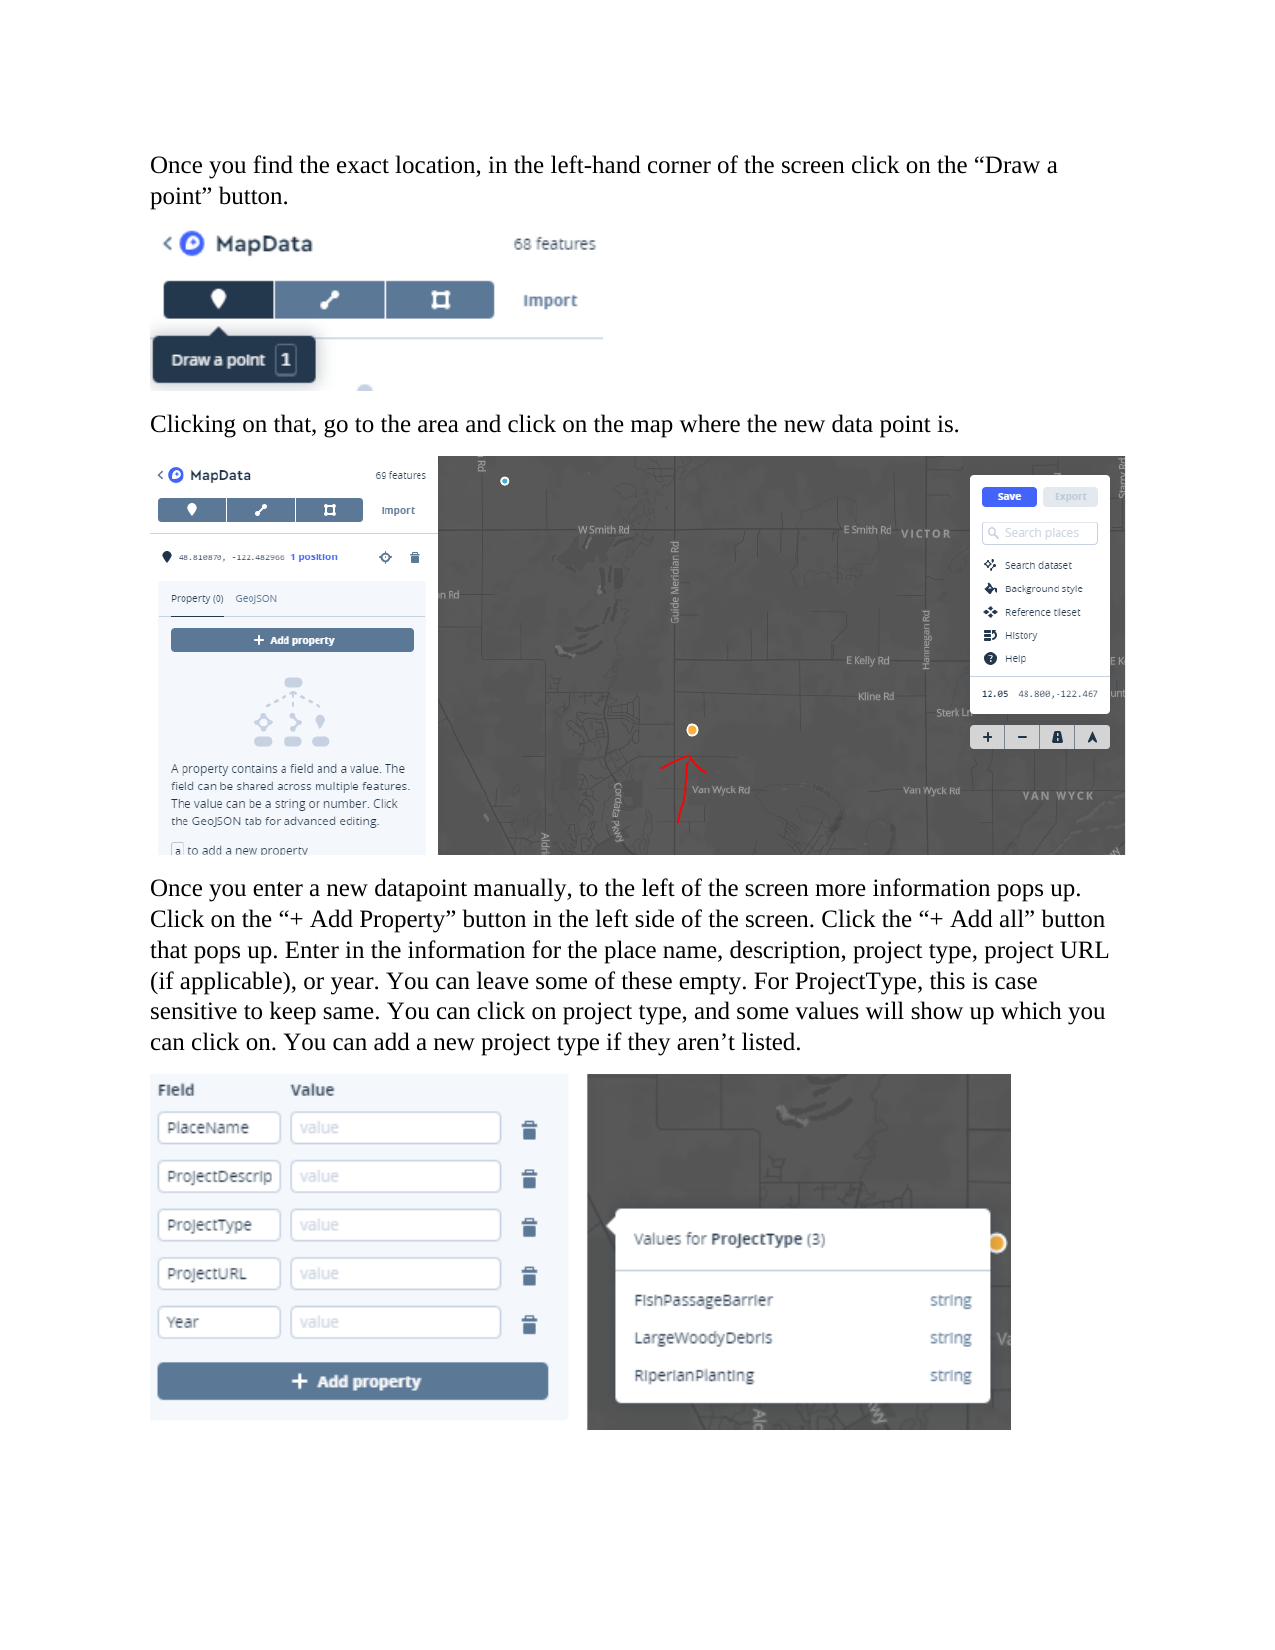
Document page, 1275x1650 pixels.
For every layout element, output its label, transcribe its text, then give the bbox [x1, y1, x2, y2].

text Once you find the exact location, in the left-hand corner of the screen click on the “Draw a point” button. [150, 150, 1125, 209]
text Once you enter a new datapoint manually, to the left of the screen more information pops up. Click on the “+ Add Property” button in the left side of the screen. Click the “+ Add all” button that pops up. Enter in the information for the place name, description, project type, project URL (if applicable), or year. You can leave some of these empty. For ProjectType, this is case sensitive to keep same. You can click on project type, and some values will show up which you can click on. You can add a new project type if they aren’t listed. [150, 873, 1125, 1056]
text Clicking on that, go to the area and click on the map where the new data point is. [150, 409, 1125, 438]
